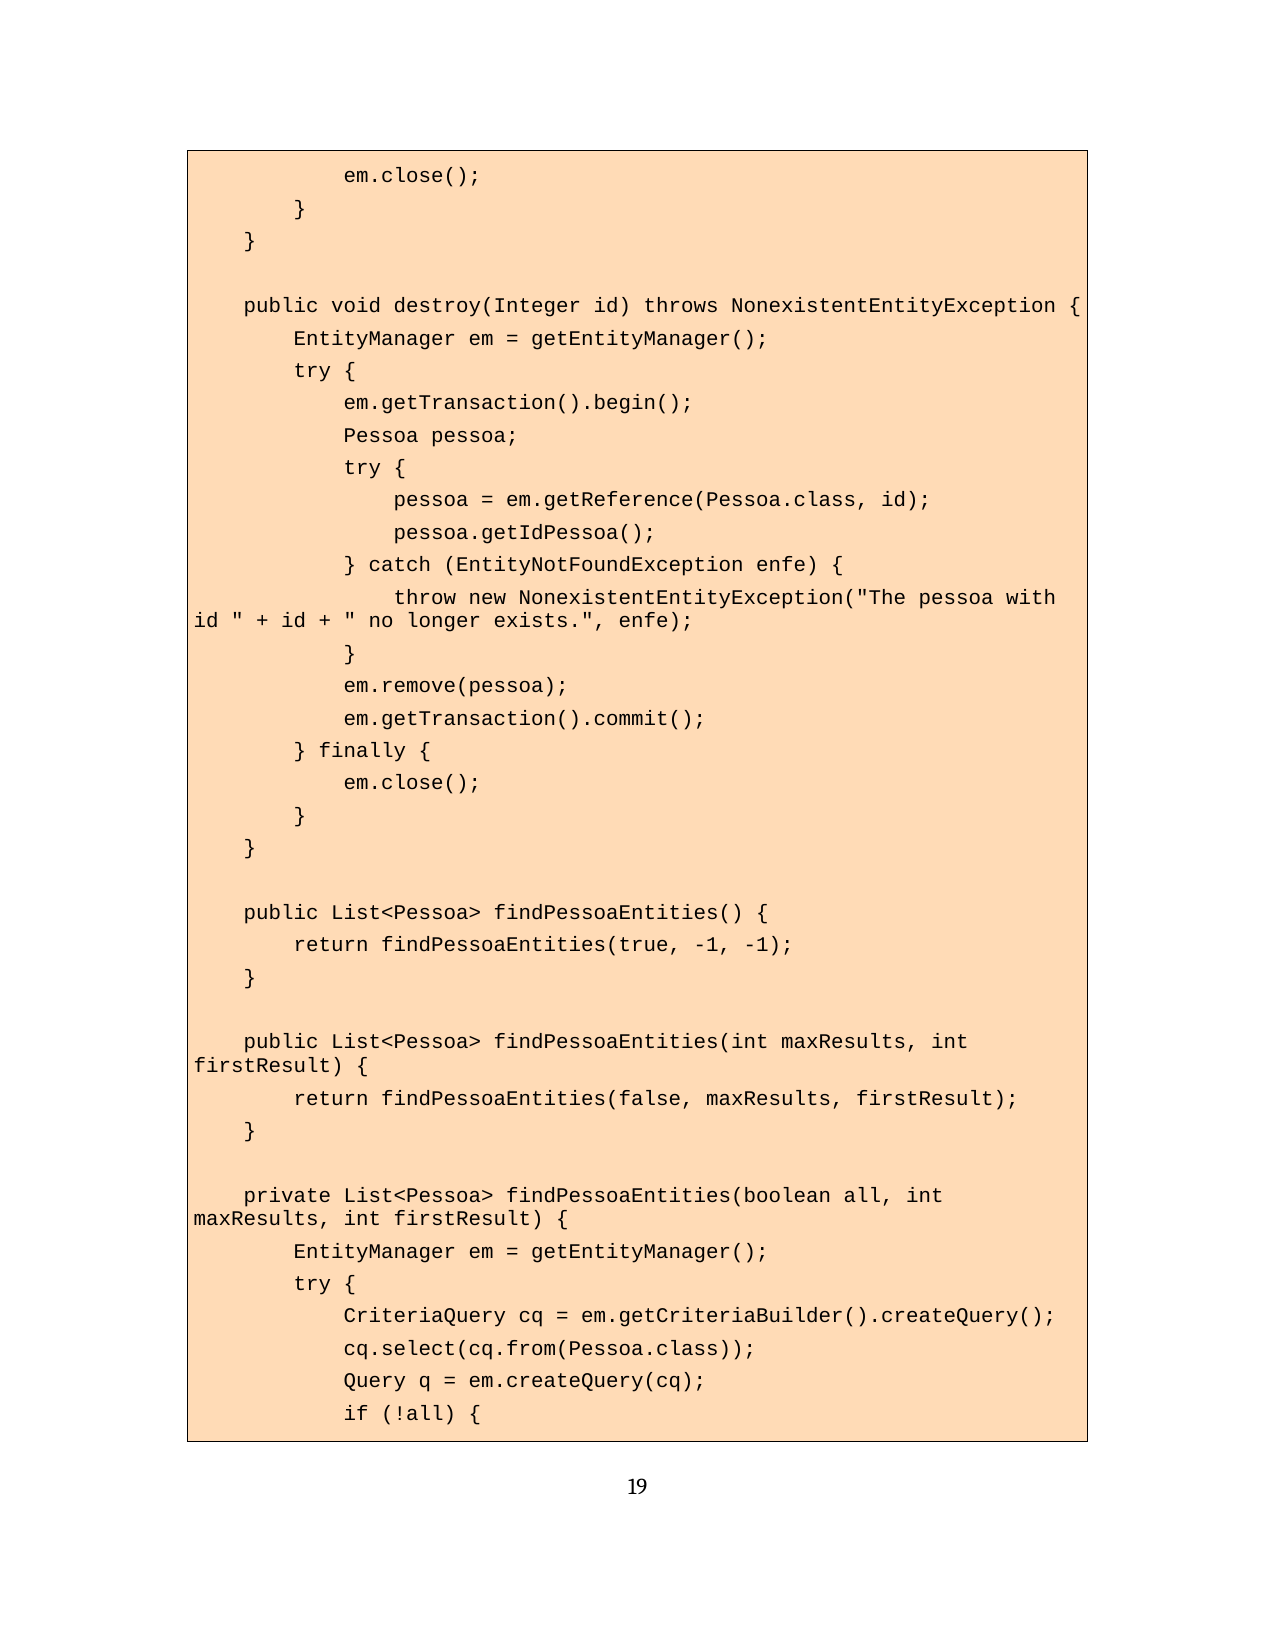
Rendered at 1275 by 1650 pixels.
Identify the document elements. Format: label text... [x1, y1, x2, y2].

table_header em.close(); } } public void destroy(Integer id) throws NonexistentEntityException { EntityManager em = getEntityManager(); try { em.getTransaction().begin(); Pessoa pessoa; try { pessoa = em.getReference(Pessoa.class, id); pessoa.getIdPessoa(); } catch (EntityNotFoundException enfe) { throw new NonexistentEntityException("The pessoa with id " + id + " no longer exists.", enfe); } em.remove(pessoa); em.getTransaction().commit(); } finally { em.close(); } } public List<Pessoa> findPessoaEntities() { return findPessoaEntities(true, -1, -1); } public List<Pessoa> findPessoaEntities(int maxResults, int firstResult) { return findPessoaEntities(false, maxResults, firstResult); } private List<Pessoa> findPessoaEntities(boolean all, int maxResults, int firstResult) { EntityManager em = getEntityManager(); try { CriteriaQuery cq = em.getCriteriaBuilder().createQuery(); cq.select(cq.from(Pessoa.class)); Query q = em.createQuery(cq); if (!all) { [188, 151, 1087, 1441]
